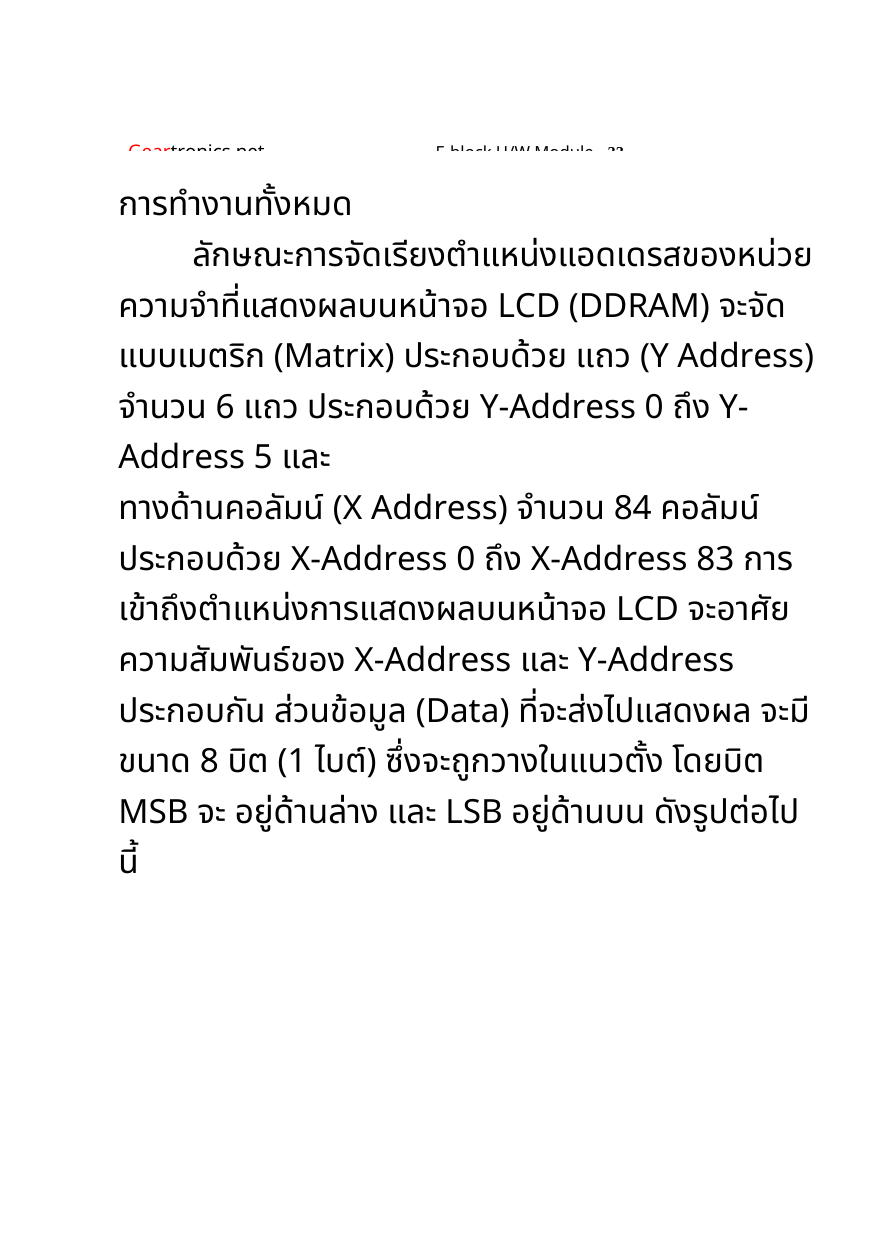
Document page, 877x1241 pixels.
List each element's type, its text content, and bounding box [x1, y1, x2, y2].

text การทำงานทั้งหมด [118, 180, 818, 231]
text ทางด้านคอลัมน์ (X Address) จำนวน 84 คอลัมน์ ประกอบด้วย X-Address 0 ถึง X-Address 83 การเข้าถึงตำแหน่งการแสดงผลบนหน้าจอ LCD จะอาศัยความสัมพันธ์ของ X-Address และ Y-Address ประกอบกัน ส่วนข้อมูล (Data) ที่จะส่งไปแสดงผล จะมีขนาด 8 บิต (1 ไบต์) ซึ่งจะถูกวางในแนวตั้ง โดยบิต MSB จะ อยู่ด้านล่าง และ LSB อยู่ด้านบน ดังรูปต่อไปนี้ [118, 484, 818, 889]
text ลักษณะการจัดเรียงตำแหน่งแอดเดรสของหน่วยความจำที่แสดงผลบนหน้าจอ LCD (DDRAM) จะจัดแบบเมตริก (Matrix) ประกอบด้วย แถว (Y Address) จำนวน 6 แถว ประกอบด้วย Y-Address 0 ถึง Y-Address 5 และ [118, 231, 818, 484]
